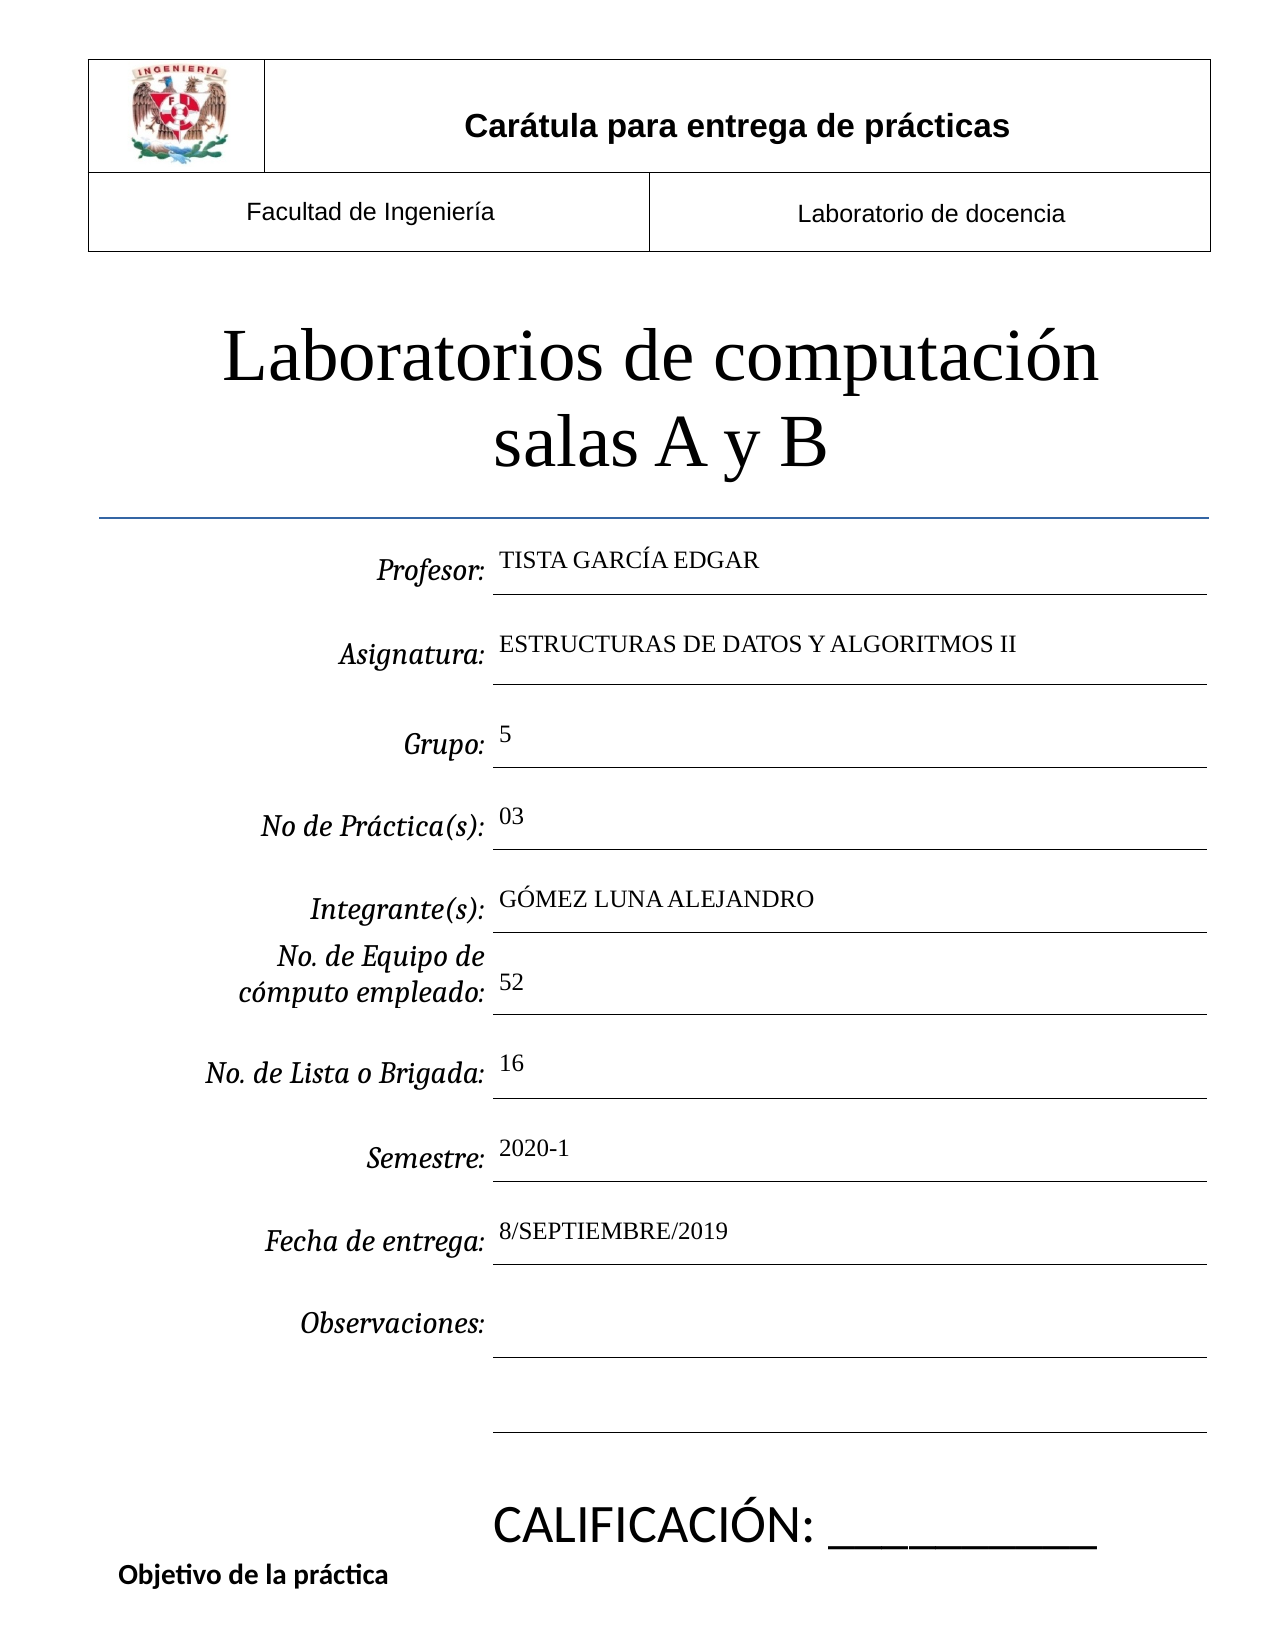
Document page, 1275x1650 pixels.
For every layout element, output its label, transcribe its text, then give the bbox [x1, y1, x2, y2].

table_cell Asignatura: [118, 594, 493, 684]
text Objetivo de la práctica [118, 1556, 1205, 1591]
text CALIFICACIÓN: __________ [118, 1489, 1205, 1556]
table_cell 16 [493, 1015, 1207, 1098]
table_cell Grupo: [118, 684, 493, 766]
table_header [89, 60, 264, 172]
text salas A y B [118, 396, 1205, 482]
table_cell [493, 1265, 1207, 1357]
table_cell No de Práctica(s): [118, 766, 493, 849]
table_cell 52 [493, 933, 1207, 1013]
table_cell Integrante(s): [118, 849, 493, 932]
table_cell [493, 1358, 1207, 1432]
table_header Profesor: [118, 519, 493, 594]
table_cell 8/SEPTIEMBRE/2019 [493, 1182, 1207, 1263]
table_cell Fecha de entrega: [118, 1181, 493, 1263]
table_cell [118, 1357, 493, 1432]
table_header [493, 511, 1207, 517]
table_header Carátula para entrega de prácticas [265, 60, 1210, 172]
table_cell GÓMEZ LUNA ALEJANDRO [493, 850, 1207, 932]
table_cell 5 [493, 685, 1207, 766]
table_cell Facultad de Ingeniería [89, 173, 649, 251]
text Laboratorios de computación [118, 310, 1205, 396]
table_cell 2020-1 [493, 1099, 1207, 1181]
table_cell ESTRUCTURAS DE DATOS Y ALGORITMOS II [493, 595, 1207, 684]
table_header [118, 511, 493, 517]
table_cell 03 [493, 768, 1207, 849]
table_header TISTA GARCÍA EDGAR [493, 519, 1207, 594]
table_cell Observaciones: [118, 1264, 493, 1357]
table_cell Semestre: [118, 1098, 493, 1181]
table_cell No. de Equipo de cómputo empleado: [118, 932, 493, 1013]
table_cell No. de Lista o Brigada: [118, 1014, 493, 1098]
table_cell Laboratorio de docencia [650, 173, 1210, 251]
